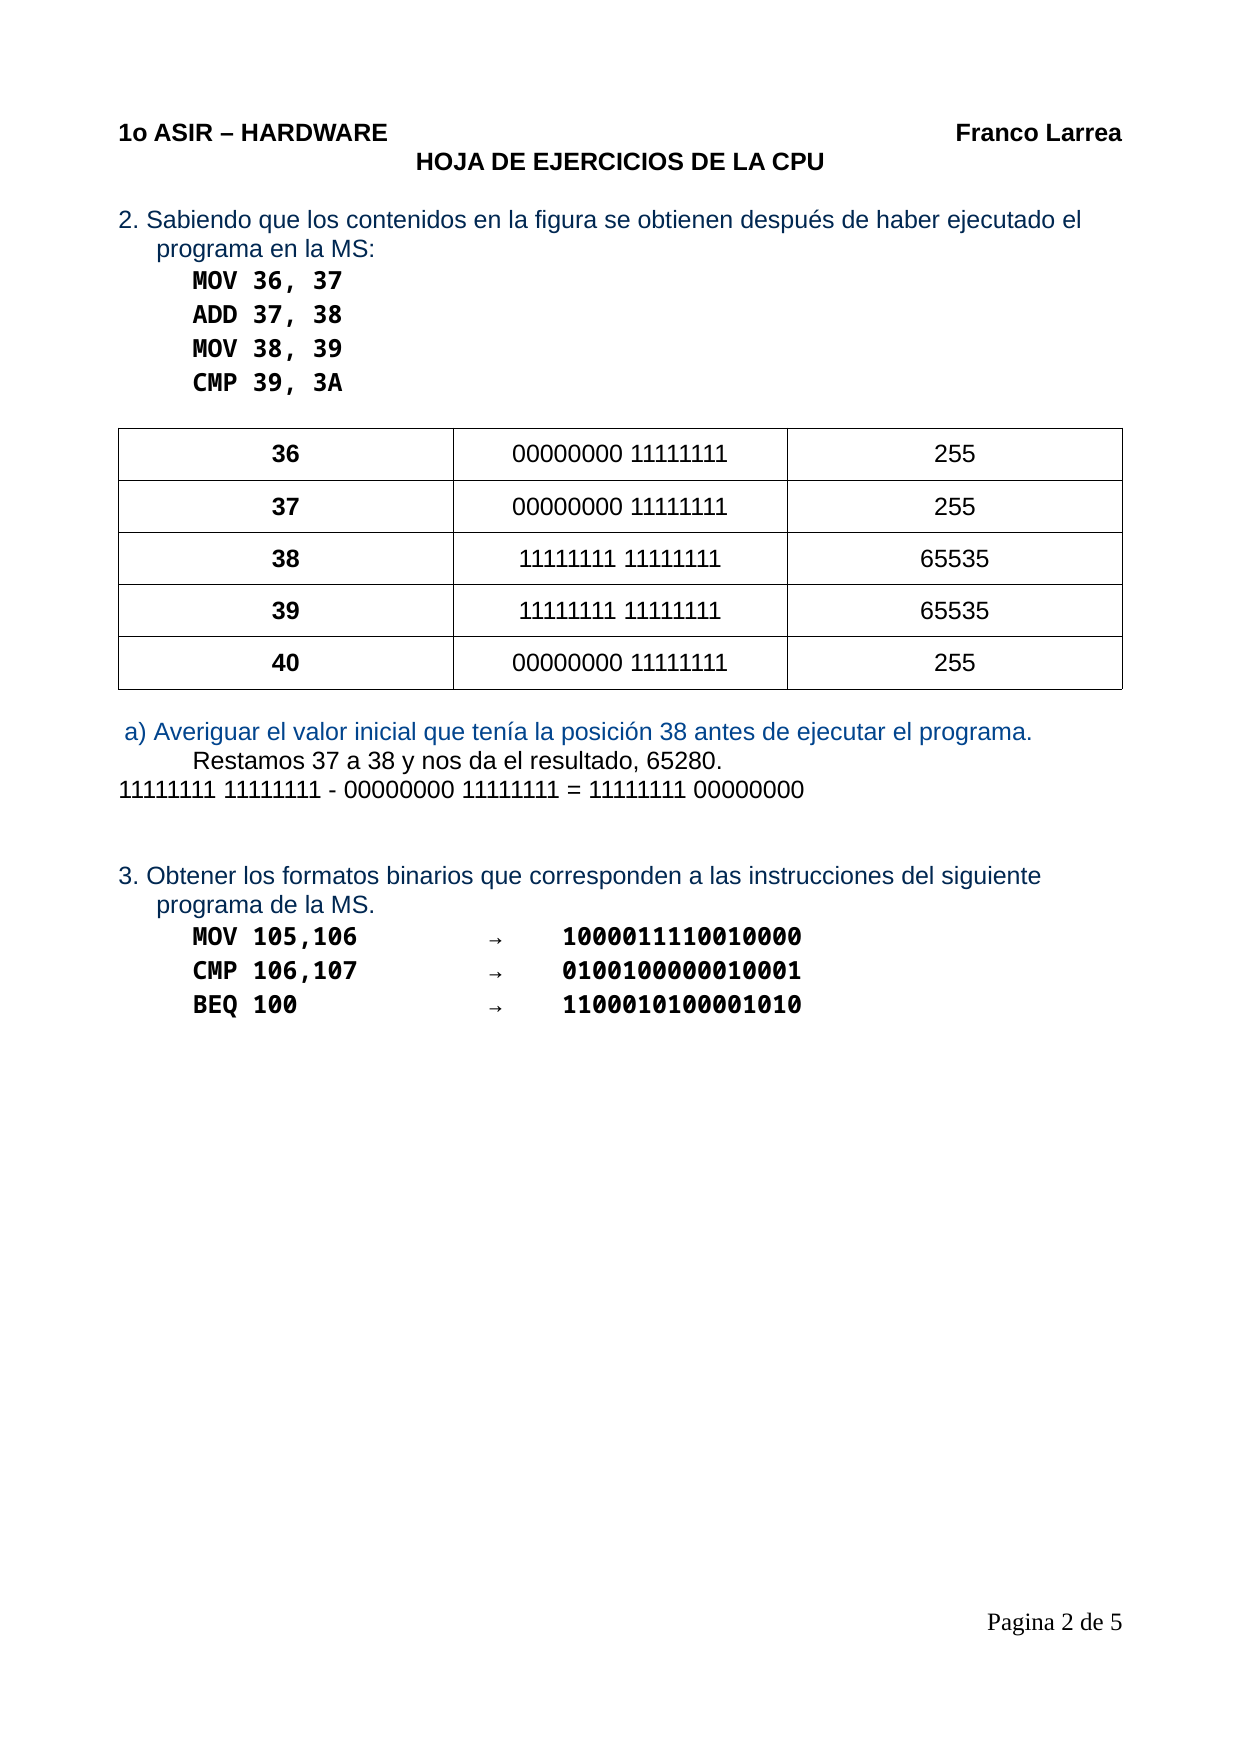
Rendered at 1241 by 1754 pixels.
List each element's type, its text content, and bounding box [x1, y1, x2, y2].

text ADD 37, 38 [192, 297, 1122, 331]
table_header 36 [119, 429, 453, 480]
table_cell 11111111 11111111 [454, 533, 787, 584]
table_cell 37 [119, 481, 453, 532]
table_cell 38 [119, 533, 453, 584]
table_cell 00000000 11111111 [454, 481, 787, 532]
subtitle Sabiendo que los contenidos en la figura se obtienen después de haber ejecutado el programa en la MS: [118, 205, 1122, 263]
table_cell 255 [788, 481, 1122, 532]
text CMP 106,107 → 0100100000010001 [192, 953, 1122, 987]
text MOV 38, 39 [192, 331, 1122, 365]
table_cell 65535 [788, 585, 1122, 636]
table_cell 00000000 11111111 [454, 637, 787, 688]
text Restamos 37 a 38 y nos da el resultado, 65280. [192, 746, 1122, 775]
subtitle Obtener los formatos binarios que corresponden a las instrucciones del siguiente programa de la MS. [118, 861, 1122, 919]
text MOV 105,106 → 1000011110010000 [192, 919, 1122, 953]
table_header 255 [788, 429, 1122, 480]
text CMP 39, 3A [192, 365, 1122, 399]
table_header 00000000 11111111 [454, 429, 787, 480]
text 11111111 11111111 - 00000000 11111111 = 11111111 00000000 [118, 775, 1122, 804]
text BEQ 100 → 1100010100001010 [192, 987, 1122, 1021]
text MOV 36, 37 [192, 263, 1122, 297]
table_cell 39 [119, 585, 453, 636]
table_cell 255 [788, 637, 1122, 688]
table_cell 11111111 11111111 [454, 585, 787, 636]
subtitle Averiguar el valor inicial que tenía la posición 38 antes de ejecutar el programa. [124, 717, 1122, 746]
table_cell 65535 [788, 533, 1122, 584]
table_cell 40 [119, 637, 453, 688]
